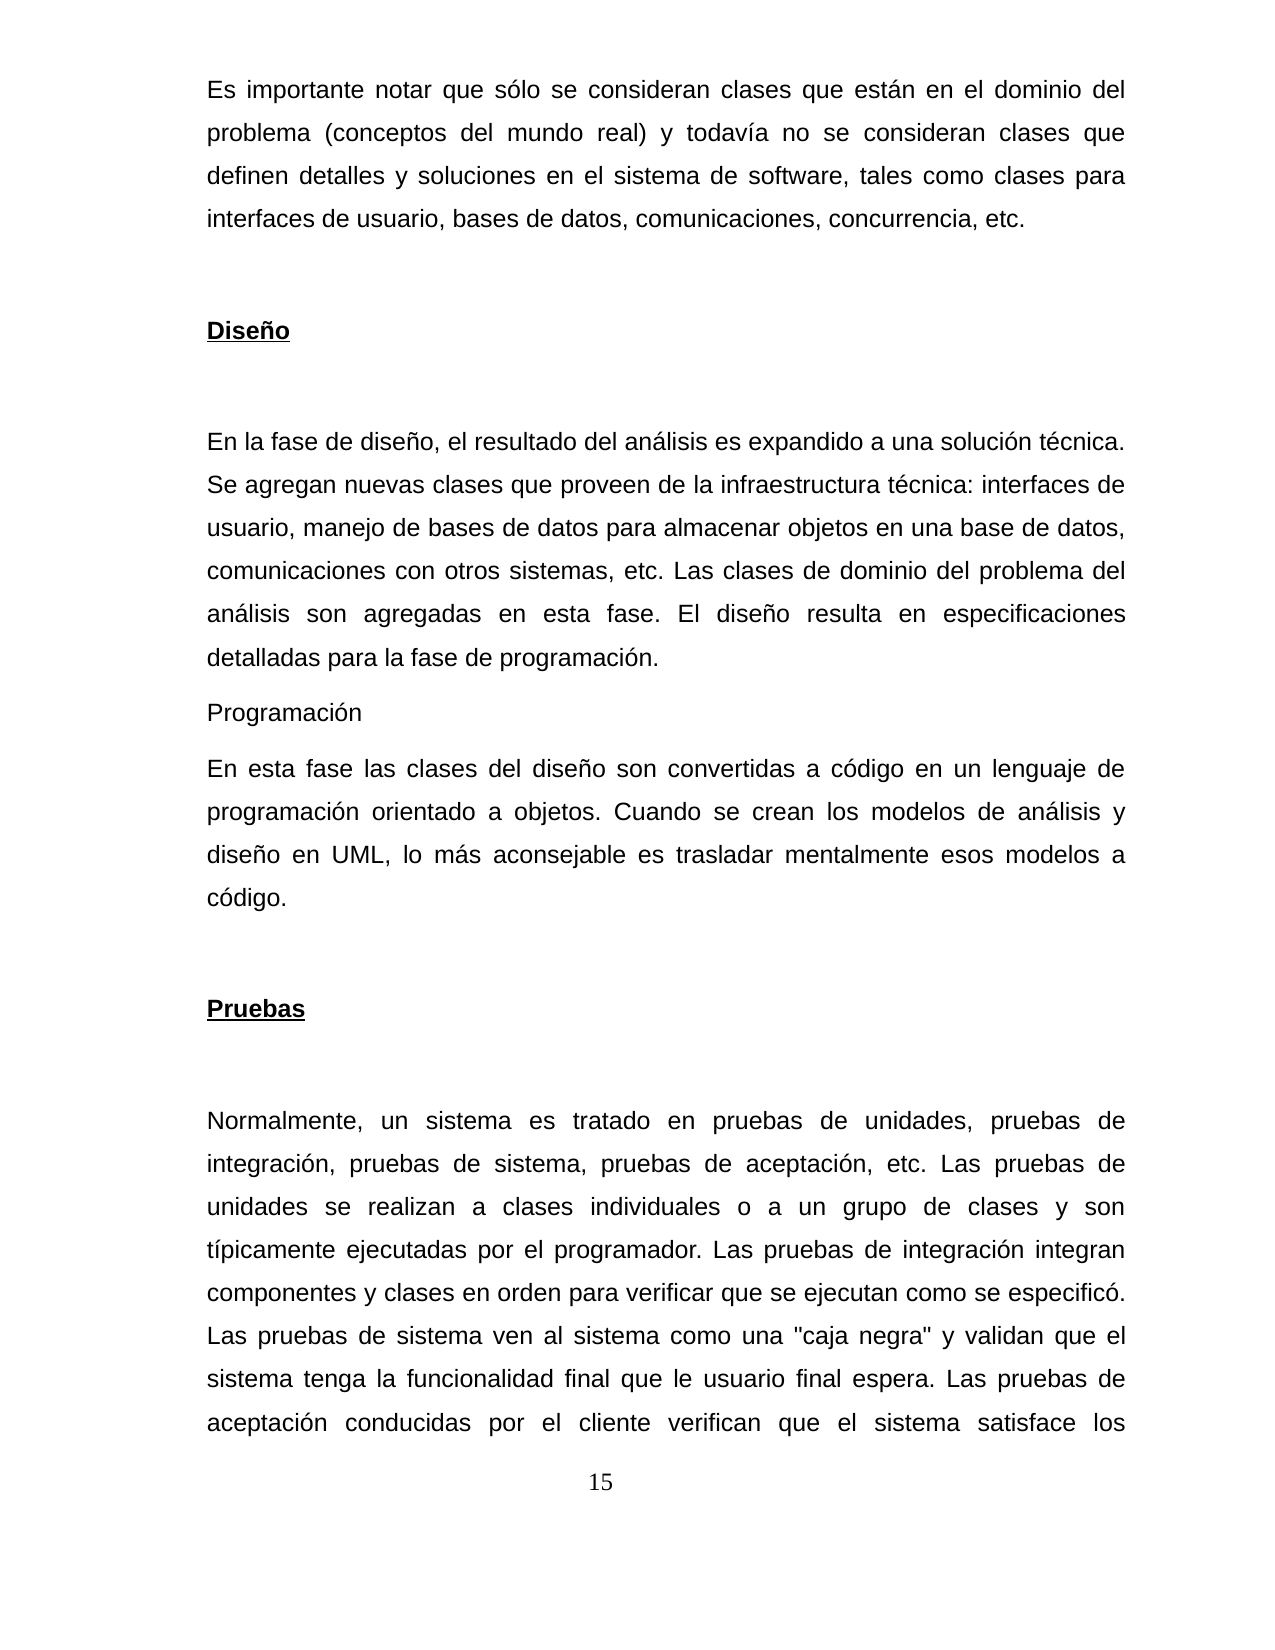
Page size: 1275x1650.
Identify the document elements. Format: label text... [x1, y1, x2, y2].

text En esta fase las clases del diseño son convertidas a código en un lenguaje de programación orientado a objetos. Cuando se crean los modelos de análisis y diseño en UML, lo más aconsejable es trasladar mentalmente esos modelos a código. [207, 754, 1127, 912]
text Programación [207, 698, 1127, 727]
text Diseño [207, 316, 1127, 344]
text Es importante notar que sólo se consideran clases que están en el dominio del problema (conceptos del mundo real) y todavía no se consideran clases que definen detalles y soluciones en el sistema de software, tales como clases para interfaces de usuario, bases de datos, comunicaciones, concurrencia, etc. [207, 75, 1127, 233]
text En la fase de diseño, el resultado del análisis es expandido a una solución técnica. Se agregan nuevas clases que proveen de la infraestructura técnica: interfaces de usuario, manejo de bases de datos para almacenar objetos en una base de datos, comunicaciones con otros sistemas, etc. Las clases de dominio del problema del análisis son agregadas en esta fase. El diseño resulta en especificaciones detalladas para la fase de programación. [207, 427, 1127, 671]
text Normalmente, un sistema es tratado en pruebas de unidades, pruebas de integración, pruebas de sistema, pruebas de aceptación, etc. Las pruebas de unidades se realizan a clases individuales o a un grupo de clases y son típicamente ejecutadas por el programador. Las pruebas de integración integran componentes y clases en orden para verificar que se ejecutan como se especificó. Las pruebas de sistema ven al sistema como una "caja negra" y validan que el sistema tenga la funcionalidad final que le usuario final espera. Las pruebas de aceptación conducidas por el cliente verifican que el sistema satisface los [207, 1106, 1127, 1436]
text Pruebas [207, 994, 1127, 1023]
